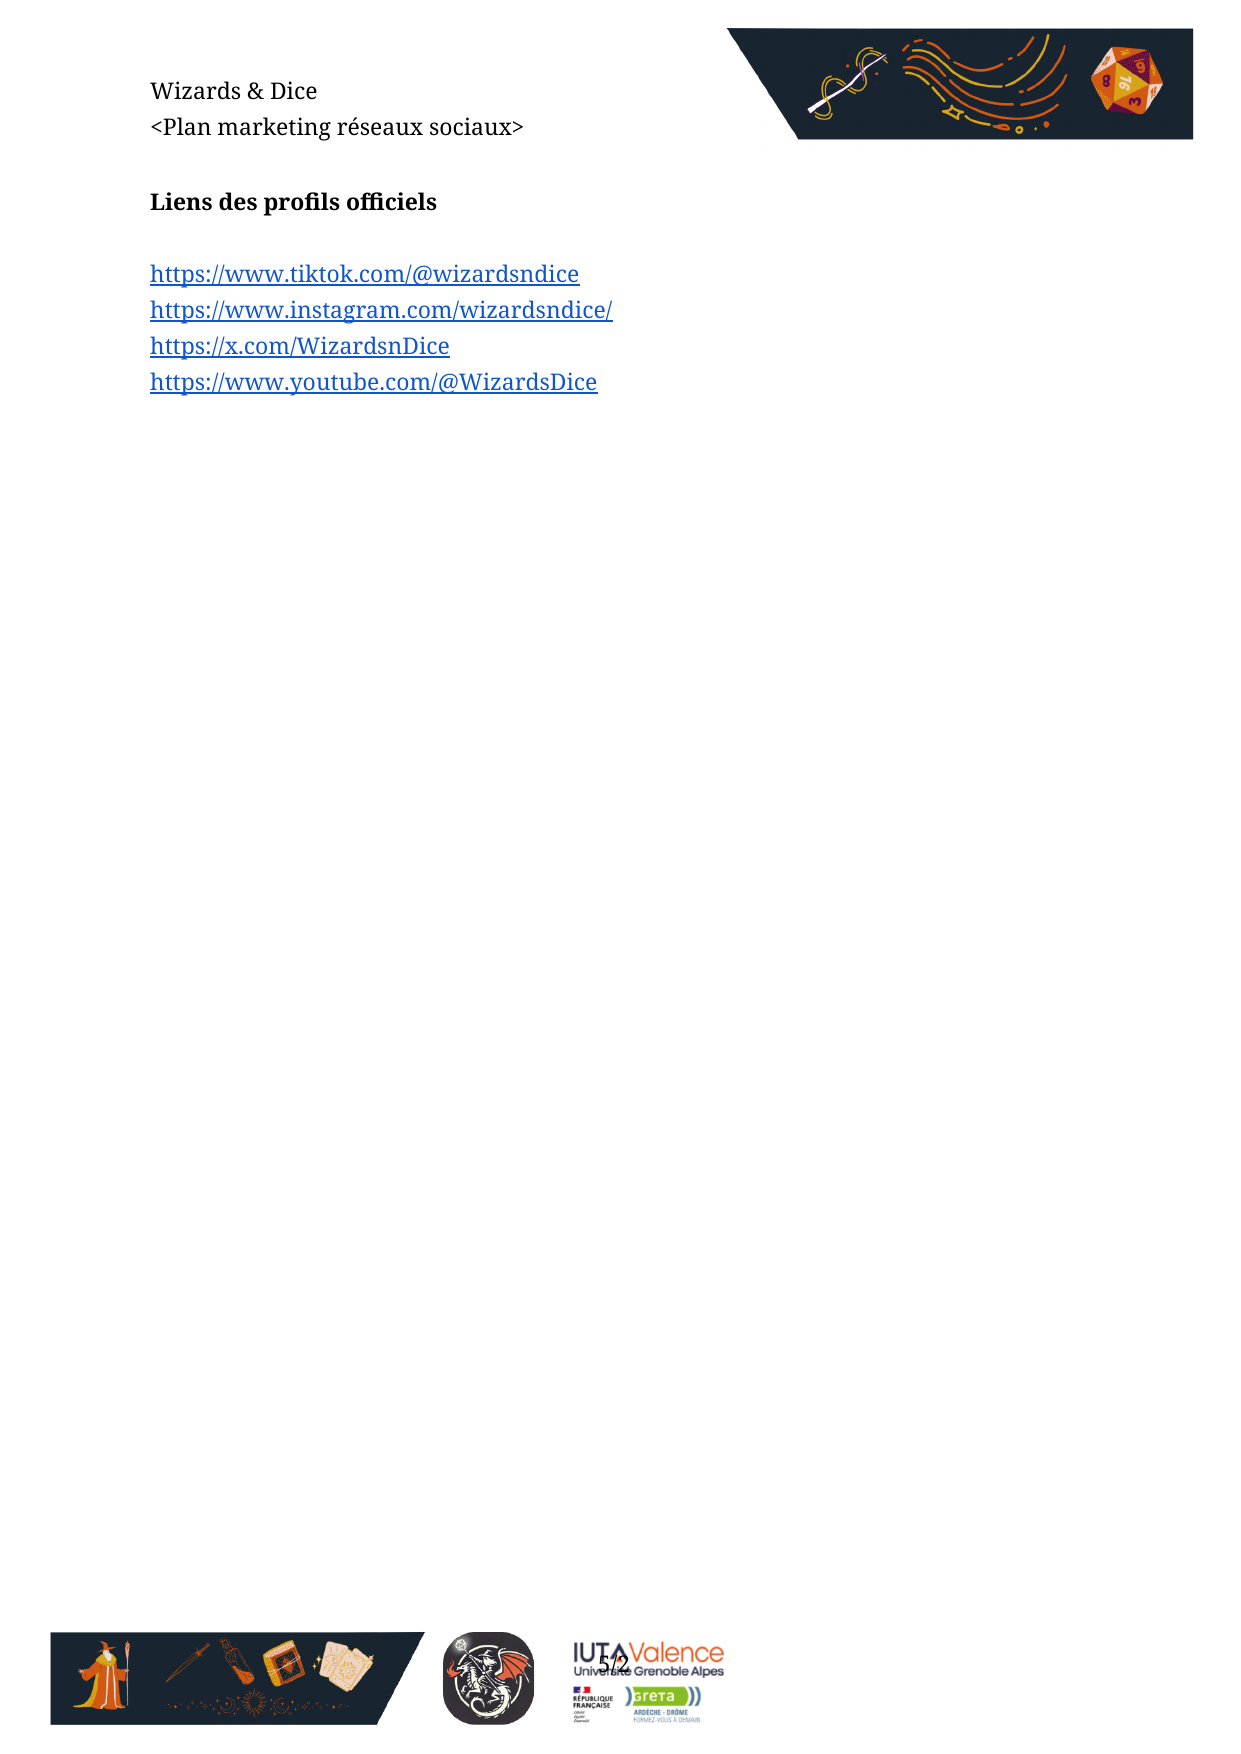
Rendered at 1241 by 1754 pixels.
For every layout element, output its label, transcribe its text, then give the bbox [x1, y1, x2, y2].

text https://www.tiktok.com/@wizardsndice [150, 258, 1090, 289]
picture [720, 18, 1208, 153]
picture [42, 1621, 748, 1734]
text https://www.instagram.com/wizardsndice/ [150, 294, 1090, 325]
text Liens des profils officiels [150, 186, 1090, 217]
text https://www.youtube.com/@WizardsDice [150, 366, 1090, 397]
text https://x.com/WizardsnDice [150, 330, 1090, 361]
